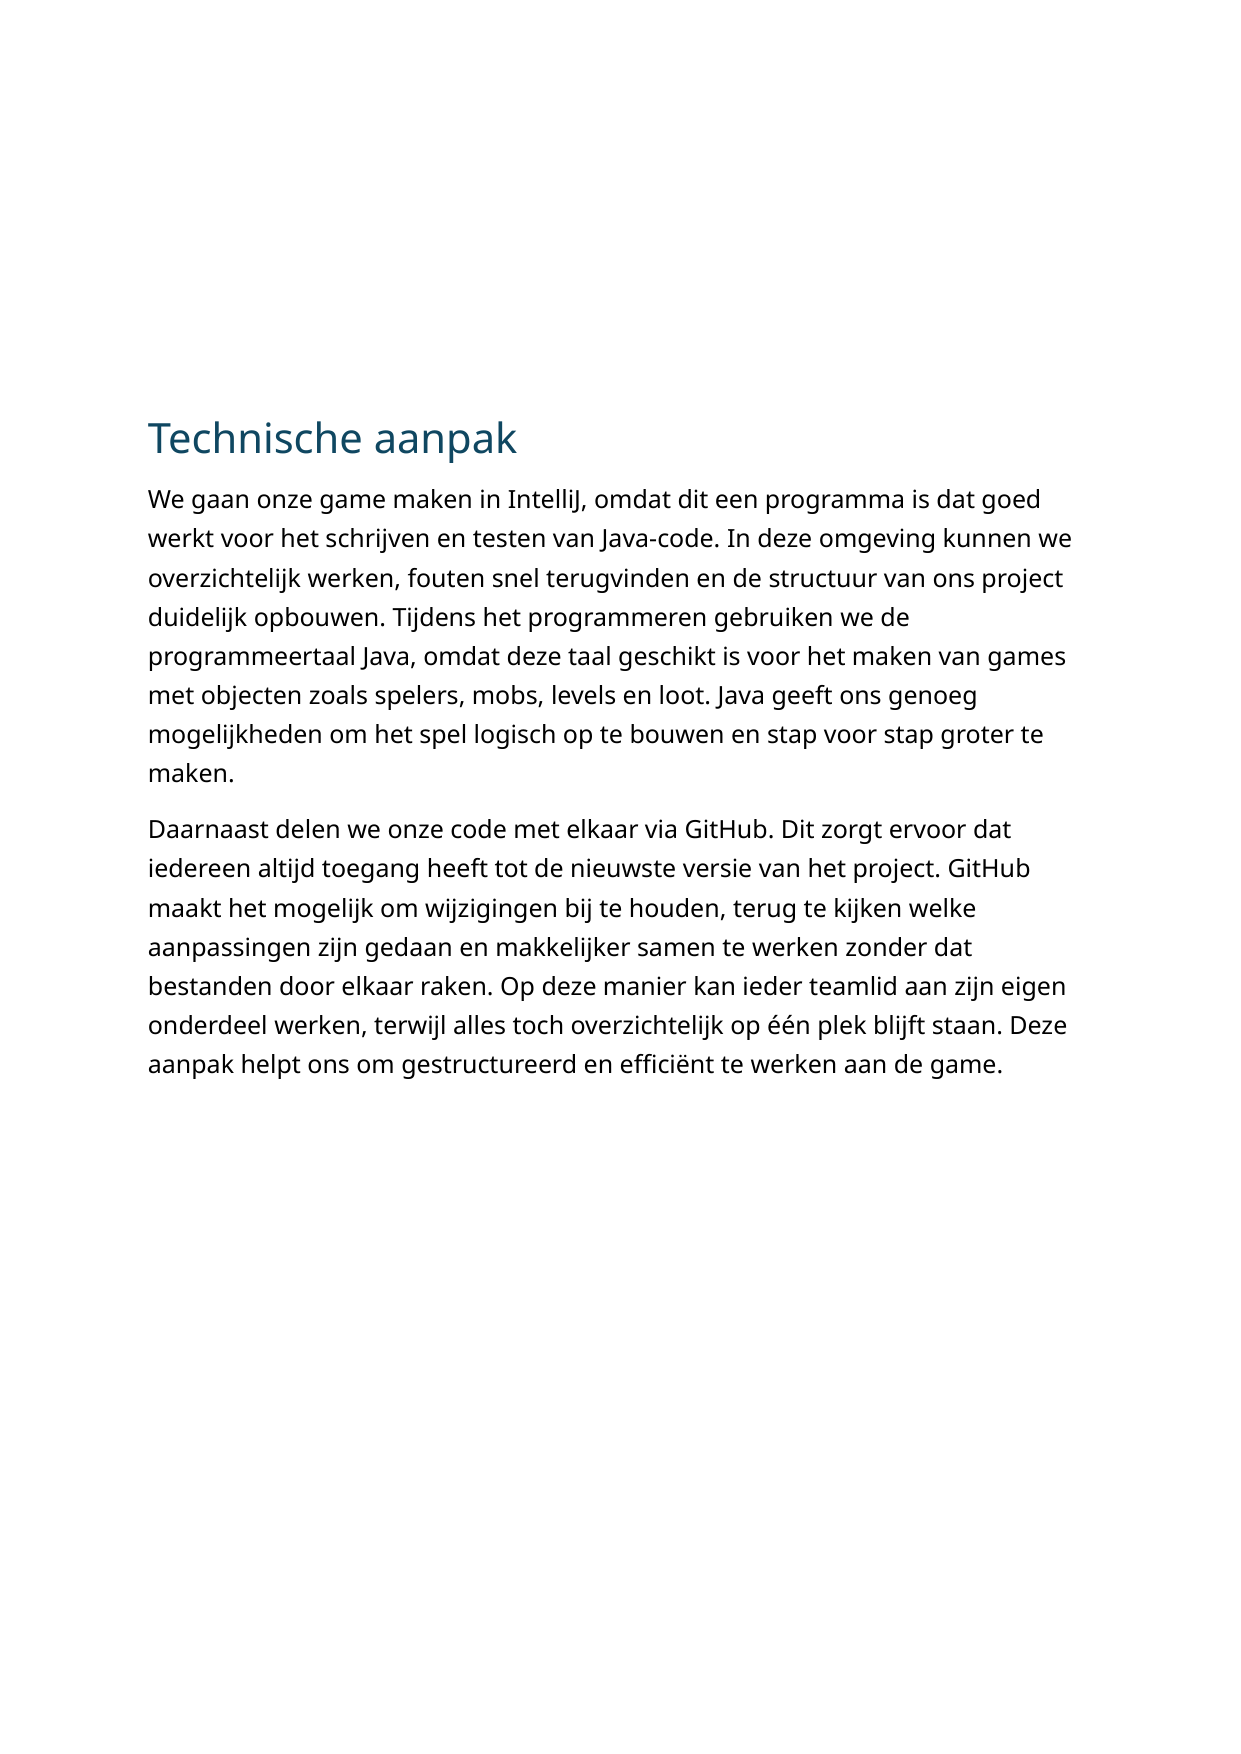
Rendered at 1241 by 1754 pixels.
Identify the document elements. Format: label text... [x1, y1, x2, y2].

text Daarnaast delen we onze code met elkaar via GitHub. Dit zorgt ervoor dat iedereen altijd toegang heeft tot de nieuwste versie van het project. GitHub maakt het mogelijk om wijzigingen bij te houden, terug te kijken welke aanpassingen zijn gedaan en makkelijker samen te werken zonder dat bestanden door elkaar raken. Op deze manier kan ieder teamlid aan zijn eigen onderdeel werken, terwijl alles toch overzichtelijk op één plek blijft staan. Deze aanpak helpt ons om gestructureerd en efficiënt te werken aan de game. [148, 812, 1093, 1081]
text We gaan onze game maken in IntelliJ, omdat dit een programma is dat goed werkt voor het schrijven en testen van Java-code. In deze omgeving kunnen we overzichtelijk werken, fouten snel terugvinden en de structuur van ons project duidelijk opbouwen. Tijdens het programmeren gebruiken we de programmeertaal Java, omdat deze taal geschikt is voor het maken van games met objecten zoals spelers, mobs, levels en loot. Java geeft ons genoeg mogelijkheden om het spel logisch op te bouwen en stap voor stap groter te maken. [148, 482, 1093, 790]
subtitle Technische aanpak [148, 408, 1093, 465]
